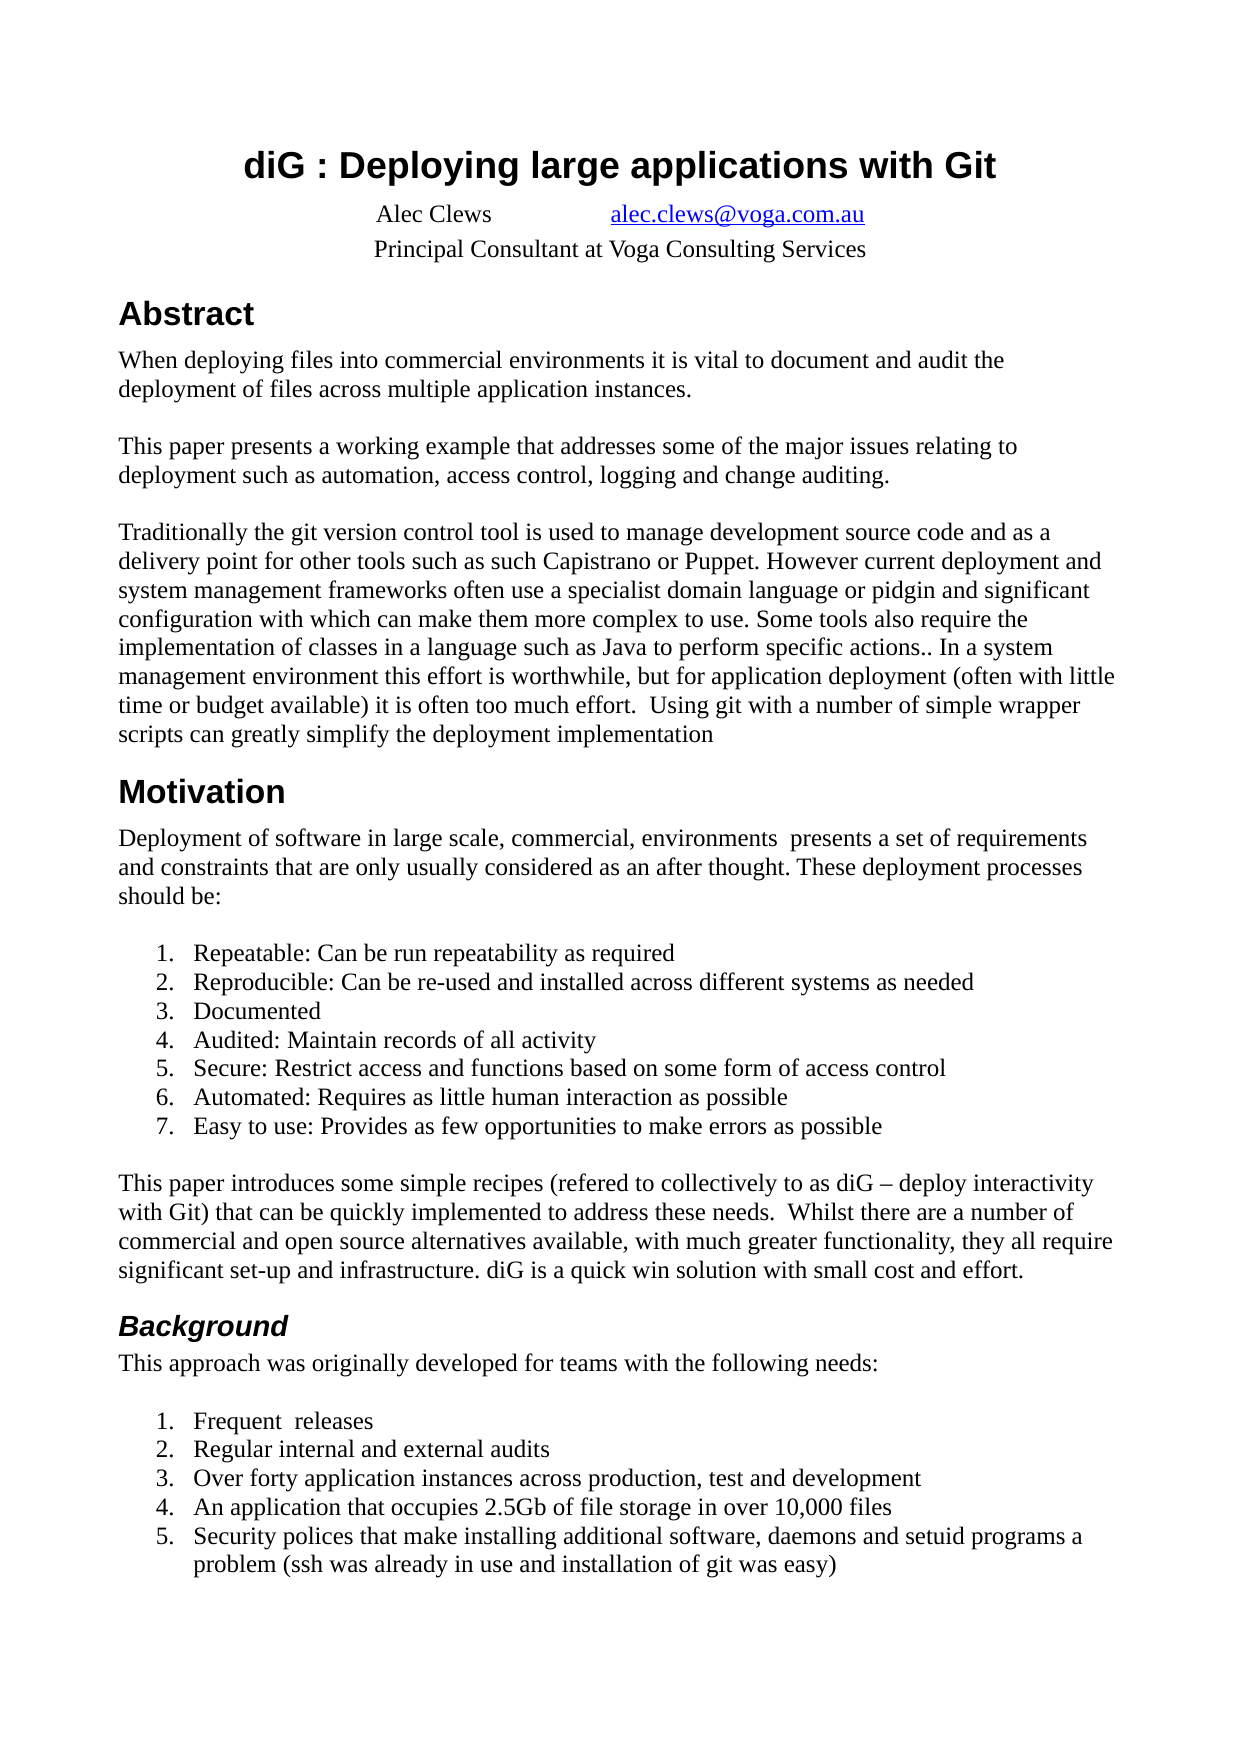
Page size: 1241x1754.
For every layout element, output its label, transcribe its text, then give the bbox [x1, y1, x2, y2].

list Documented [156, 996, 1122, 1025]
list Frequent releases [156, 1406, 1122, 1434]
subtitle Background [118, 1308, 1122, 1342]
list Reproducible: Can be re-used and installed across different systems as needed [156, 967, 1122, 996]
list Regular internal and external audits [156, 1434, 1122, 1463]
text Principal Consultant at Voga Consulting Services [118, 234, 1122, 262]
title diG : Deploying large applications with Git [118, 143, 1122, 186]
text This paper introduces some simple recipes (refered to collectively to as diG – deploy interactivity with Git) that can be quickly implemented to address these needs. Whilst there are a number of commercial and open source alternatives available, with much greater functionality, they all require significant set-up and infrastructure. diG is a quick win solution with small cost and effort. [118, 1168, 1122, 1283]
list Automated: Requires as little human interaction as possible [156, 1082, 1122, 1111]
list Repeatable: Can be run repeatability as required [156, 938, 1122, 967]
list Security polices that make installing additional software, daemons and setuid programs a problem (ssh was already in use and installation of git was easy) [156, 1521, 1122, 1578]
subtitle Motivation [118, 772, 1122, 811]
text Alec Clews alec.clews@voga.com.au [118, 199, 1122, 227]
list An application that occupies 2.5Gb of file storage in over 10,000 files [156, 1492, 1122, 1521]
text When deploying files into commercial environments it is vital to document and audit the deployment of files across multiple application instances. This paper presents a working example that addresses some of the major issues relating to deployment such as automation, access control, logging and change auditing. Traditionally the git version control tool is used to manage development source code and as a delivery point for other tools such as such Capistrano or Puppet. However current deployment and system management frameworks often use a specialist domain language or pidgin and significant configuration with which can make them more complex to use. Some tools also require the implementation of classes in a language such as Java to perform specific actions.. In a system management environment this effort is worthwhile, but for application deployment (often with little time or budget available) it is often too much effort. Using git with a number of simple wrapper scripts can greatly simplify the deployment implementation [118, 345, 1122, 747]
text Deployment of software in large scale, commercial, environments presents a set of requirements and constraints that are only usually considered as an after thought. These deployment processes should be: [118, 823, 1122, 910]
list Secure: Restrict access and functions based on some form of access control [156, 1053, 1122, 1082]
text This approach was originally developed for teams with the following needs: [118, 1348, 1122, 1377]
list Easy to use: Provides as few opportunities to make errors as possible [156, 1111, 1122, 1140]
subtitle Abstract [118, 294, 1122, 332]
list Over forty application instances across production, test and development [156, 1463, 1122, 1492]
list Audited: Maintain records of all activity [156, 1025, 1122, 1053]
